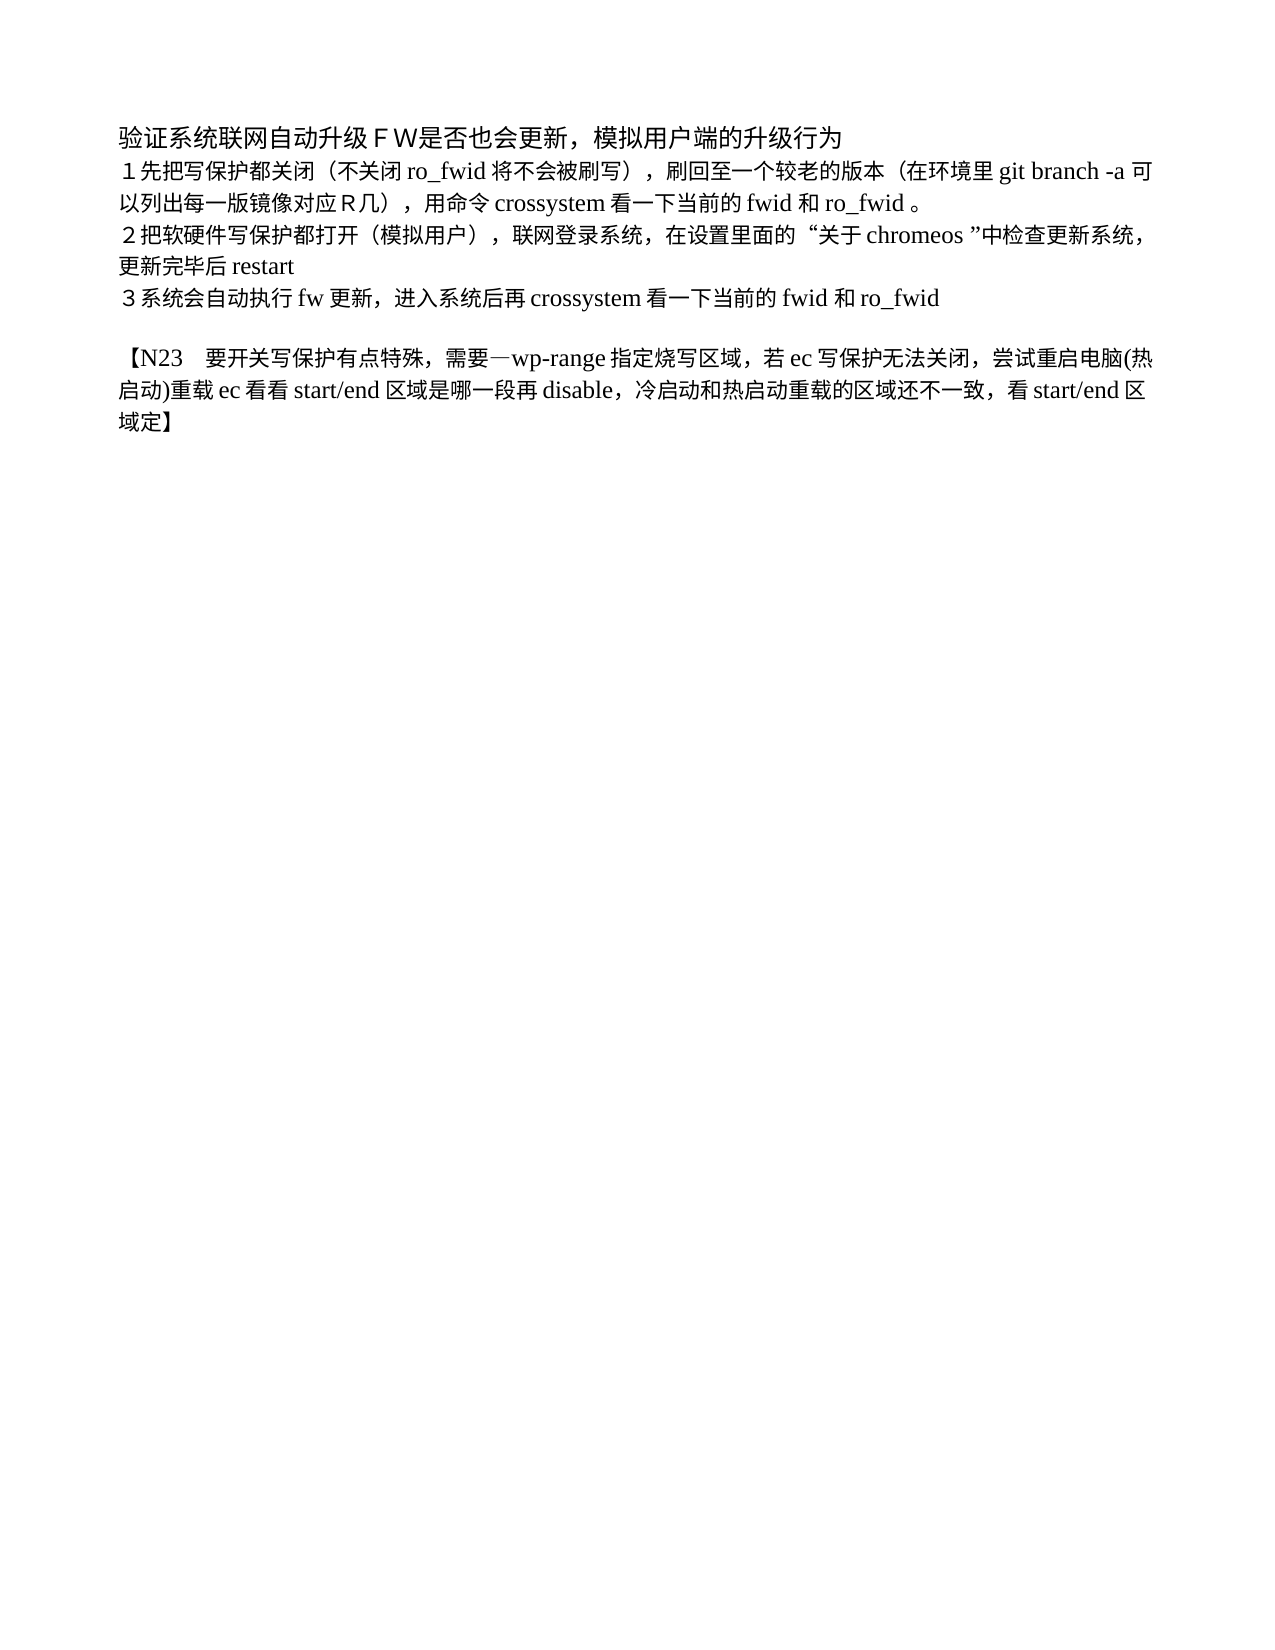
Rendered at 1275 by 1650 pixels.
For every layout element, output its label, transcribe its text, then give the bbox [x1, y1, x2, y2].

text ３系统会自动执行fw更新，进入系统后再crossystem看一下当前的fwid 和ro_fwid [118, 281, 1157, 313]
text 【N23 要开关写保护有点特殊，需要—wp-range指定烧写区域，若ec写保护无法关闭，尝试重启电脑(热启动)重载ec看看start/end区域是哪一段再disable，冷启动和热启动重载的区域还不一致，看start/end区域定】 [118, 341, 1157, 436]
text １先把写保护都关闭（不关闭ro_fwid将不会被刷写），刷回至一个较老的版本（在环境里git branch -a 可以列出每一版镜像对应Ｒ几），用命令crossystem看一下当前的fwid 和 ro_fwid 。 [118, 154, 1157, 218]
text 验证系统联网自动升级ＦＷ是否也会更新，模拟用户端的升级行为 [118, 118, 1157, 154]
text ２把软硬件写保护都打开（模拟用户），联网登录系统，在设置里面的“关于chromeos ”中检查更新系统，更新完毕后restart [118, 218, 1157, 281]
